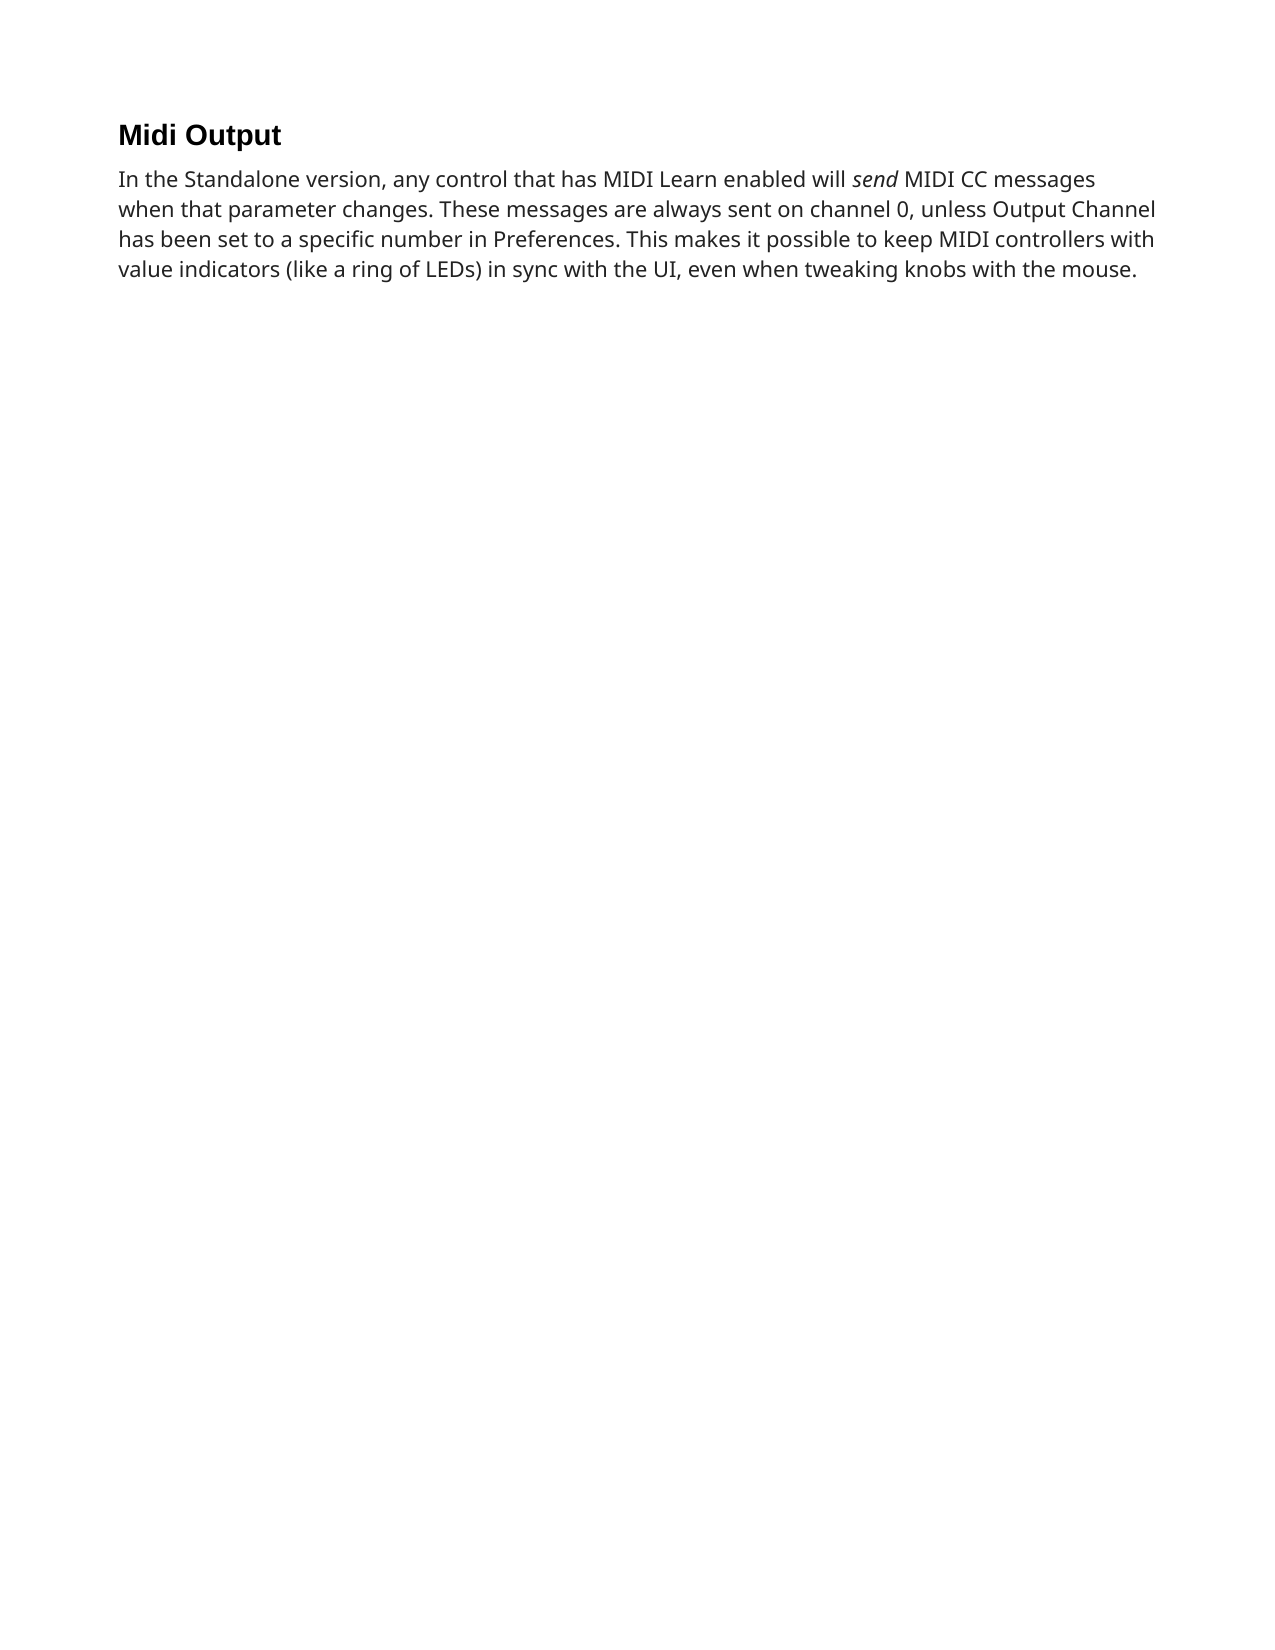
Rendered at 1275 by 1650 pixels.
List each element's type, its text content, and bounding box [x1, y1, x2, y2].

subtitle Midi Output [118, 118, 1157, 152]
text In the Standalone version, any control that has MIDI Learn enabled will send MIDI CC messages when that parameter changes. These messages are always sent on channel 0, unless Output Channel has been set to a specific number in Preferences. This makes it possible to keep MIDI controllers with value indicators (like a ring of LEDs) in sync with the UI, even when tweaking knobs with the mouse. [118, 164, 1157, 283]
